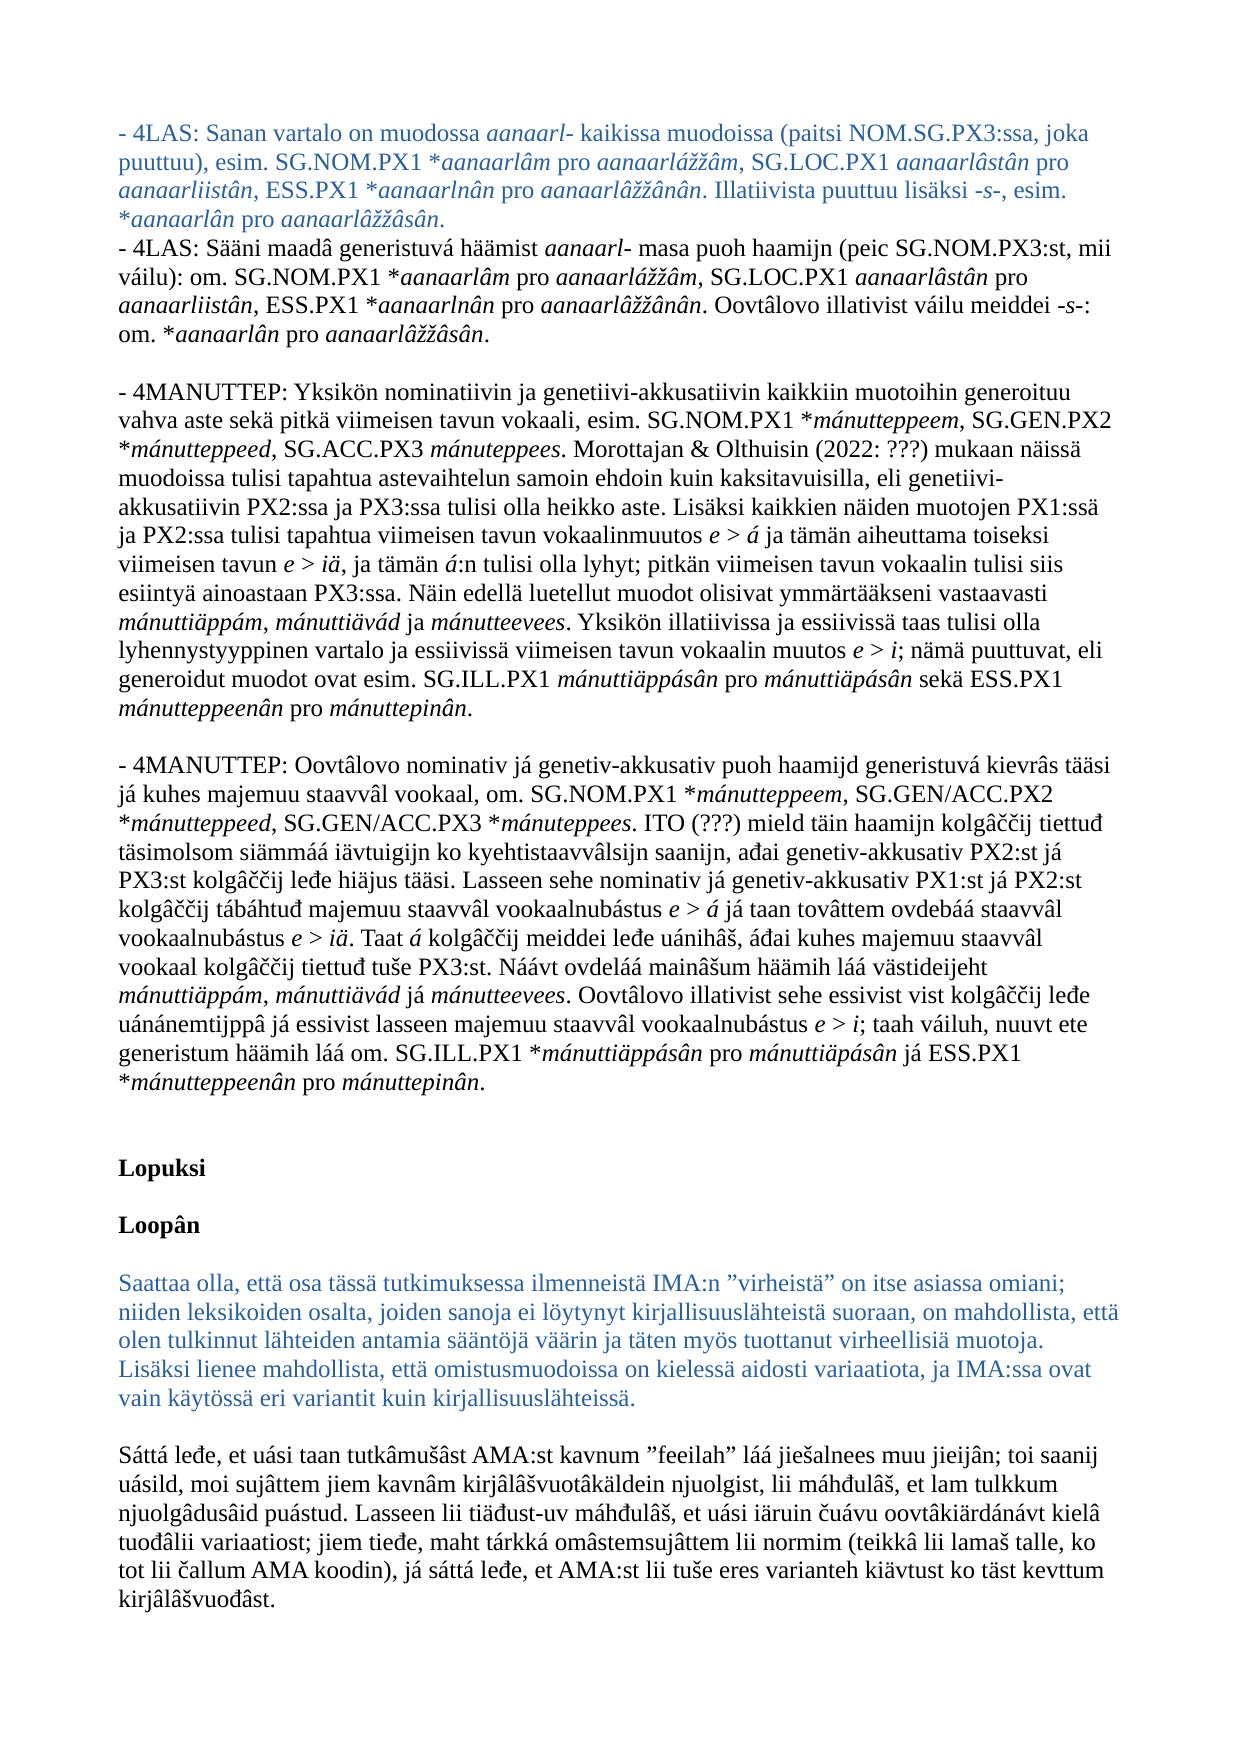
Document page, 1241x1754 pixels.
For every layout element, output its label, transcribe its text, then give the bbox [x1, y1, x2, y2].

text - 4MANUTTEP: Yksikön nominatiivin ja genetiivi-akkusatiivin kaikkiin muotoihin generoituu vahva aste sekä pitkä viimeisen tavun vokaali, esim. SG.NOM.PX1 *mánutteppeem, SG.GEN.PX2 *mánutteppeed, SG.ACC.PX3 mánuteppees. Morottajan & Olthuisin (2022: ???) mukaan näissä muodoissa tulisi tapahtua astevaihtelun samoin ehdoin kuin kaksitavuisilla, eli genetiivi-akkusatiivin PX2:ssa ja PX3:ssa tulisi olla heikko aste. Lisäksi kaikkien näiden muotojen PX1:ssä ja PX2:ssa tulisi tapahtua viimeisen tavun vokaalinmuutos e > á ja tämän aiheuttama toiseksi viimeisen tavun e > iä, ja tämän á:n tulisi olla lyhyt; pitkän viimeisen tavun vokaalin tulisi siis esiintyä ainoastaan PX3:ssa. Näin edellä luetellut muodot olisivat ymmärtääkseni vastaavasti mánuttiäppám, mánuttiävád ja mánutteevees. Yksikön illatiivissa ja essiivissä taas tulisi olla lyhennystyyppinen vartalo ja essiivissä viimeisen tavun vokaalin muutos e > i; nämä puuttuvat, eli generoidut muodot ovat esim. SG.ILL.PX1 mánuttiäppásân pro mánuttiäpásân sekä ESS.PX1 mánutteppeenân pro mánuttepinân. [118, 377, 1122, 722]
text Sáttá leđe, et uási taan tutkâmušâst AMA:st kavnum ”feeilah” láá jiešalnees muu jieijân; toi saanij uásild, moi sujâttem jiem kavnâm kirjâlâšvuotâkäldein njuolgist, lii máhđulâš, et lam tulkkum njuolgâdusâid puástud. Lasseen lii tiäđust-uv máhđulâš, et uási iäruin čuávu oovtâkiärdánávt kielâ tuođâlii variaatiost; jiem tieđe, maht tárkká omâstemsujâttem lii normim (teikkâ lii lamaš talle, ko tot lii čallum AMA koodin), já sáttá leđe, et AMA:st lii tuše eres varianteh kiävtust ko täst kevttum kirjâlâšvuođâst. [118, 1441, 1122, 1613]
text - 4MANUTTEP: Oovtâlovo nominativ já genetiv-akkusativ puoh haamijd generistuvá kievrâs tääsi já kuhes majemuu staavvâl vookaal, om. SG.NOM.PX1 *mánutteppeem, SG.GEN/ACC.PX2 *mánutteppeed, SG.GEN/ACC.PX3 *mánuteppees. ITO (???) mield täin haamijn kolgâččij tiettuđ täsimolsom siämmáá iävtuigijn ko kyehtistaavvâlsijn saanijn, ađai genetiv-akkusativ PX2:st já PX3:st kolgâččij leđe hiäjus tääsi. Lasseen sehe nominativ já genetiv-akkusativ PX1:st já PX2:st kolgâččij tábáhtuđ majemuu staavvâl vookaalnubástus e > á já taan tovâttem ovdebáá staavvâl vookaalnubástus e > iä. Taat á kolgâččij meiddei leđe uánihâš, áđai kuhes majemuu staavvâl vookaal kolgâččij tiettuđ tuše PX3:st. Náávt ovdeláá mainâšum häämih láá västideijeht mánuttiäppám, mánuttiävád já mánutteevees. Oovtâlovo illativist sehe essivist vist kolgâččij leđe uánánemtijppâ já essivist lasseen majemuu staavvâl vookaalnubástus e > i; taah váiluh, nuuvt ete generistum häämih láá om. SG.ILL.PX1 *mánuttiäppásân pro mánuttiäpásân já ESS.PX1 *mánutteppeenân pro mánuttepinân. [118, 751, 1122, 1096]
text Lopuksi [118, 1153, 1122, 1182]
text Saattaa olla, että osa tässä tutkimuksessa ilmenneistä IMA:n ”virheistä” on itse asiassa omiani; [118, 1268, 1122, 1297]
text - 4LAS: Sanan vartalo on muodossa aanaarl- kaikissa muodoissa (paitsi NOM.SG.PX3:ssa, joka puuttuu), esim. SG.NOM.PX1 *aanaarlâm pro aanaarlážžâm, SG.LOC.PX1 aanaarlâstân pro aanaarliistân, ESS.PX1 *aanaarlnân pro aanaarlâžžânân. Illatiivista puuttuu lisäksi -s-, esim. *aanaarlân pro aanaarlâžžâsân. [118, 118, 1122, 233]
text Loopân [118, 1211, 1122, 1239]
text niiden leksikoiden osalta, joiden sanoja ei löytynyt kirjallisuuslähteistä suoraan, on mahdollista, että olen tulkinnut lähteiden antamia sääntöjä väärin ja täten myös tuottanut virheellisiä muotoja. Lisäksi lienee mahdollista, että omistusmuodoissa on kielessä aidosti variaatiota, ja IMA:ssa ovat vain käytössä eri variantit kuin kirjallisuuslähteissä. [118, 1297, 1122, 1412]
text - 4LAS: Sääni maadâ generistuvá häämist aanaarl- masa puoh haamijn (peic SG.NOM.PX3:st, mii váilu): om. SG.NOM.PX1 *aanaarlâm pro aanaarlážžâm, SG.LOC.PX1 aanaarlâstân pro aanaarliistân, ESS.PX1 *aanaarlnân pro aanaarlâžžânân. Oovtâlovo illativist váilu meiddei -s-: om. *aanaarlân pro aanaarlâžžâsân. [118, 233, 1122, 348]
